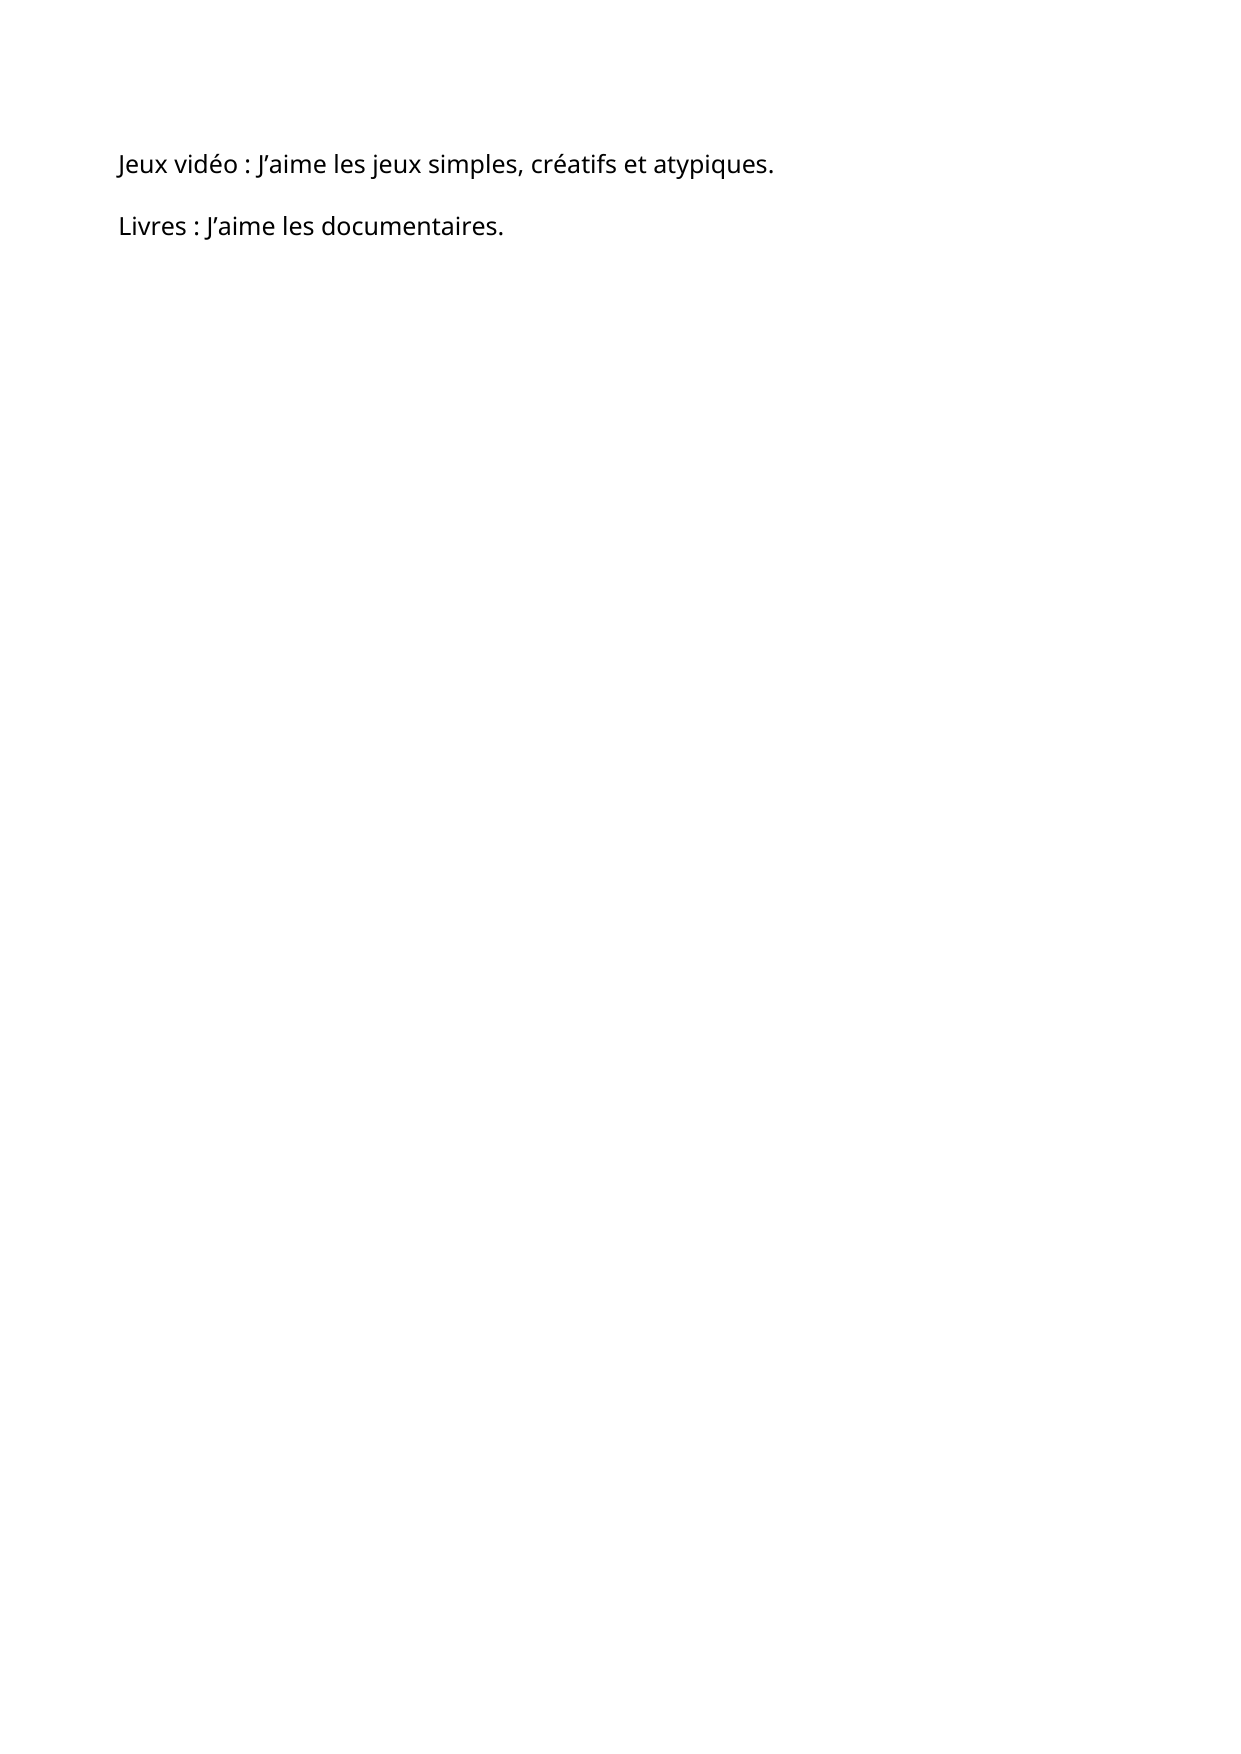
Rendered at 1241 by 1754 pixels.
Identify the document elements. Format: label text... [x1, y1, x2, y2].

text Livres : J’aime les documentaires. [118, 209, 1122, 243]
text Jeux vidéo : J’aime les jeux simples, créatifs et atypiques. [118, 146, 1122, 181]
